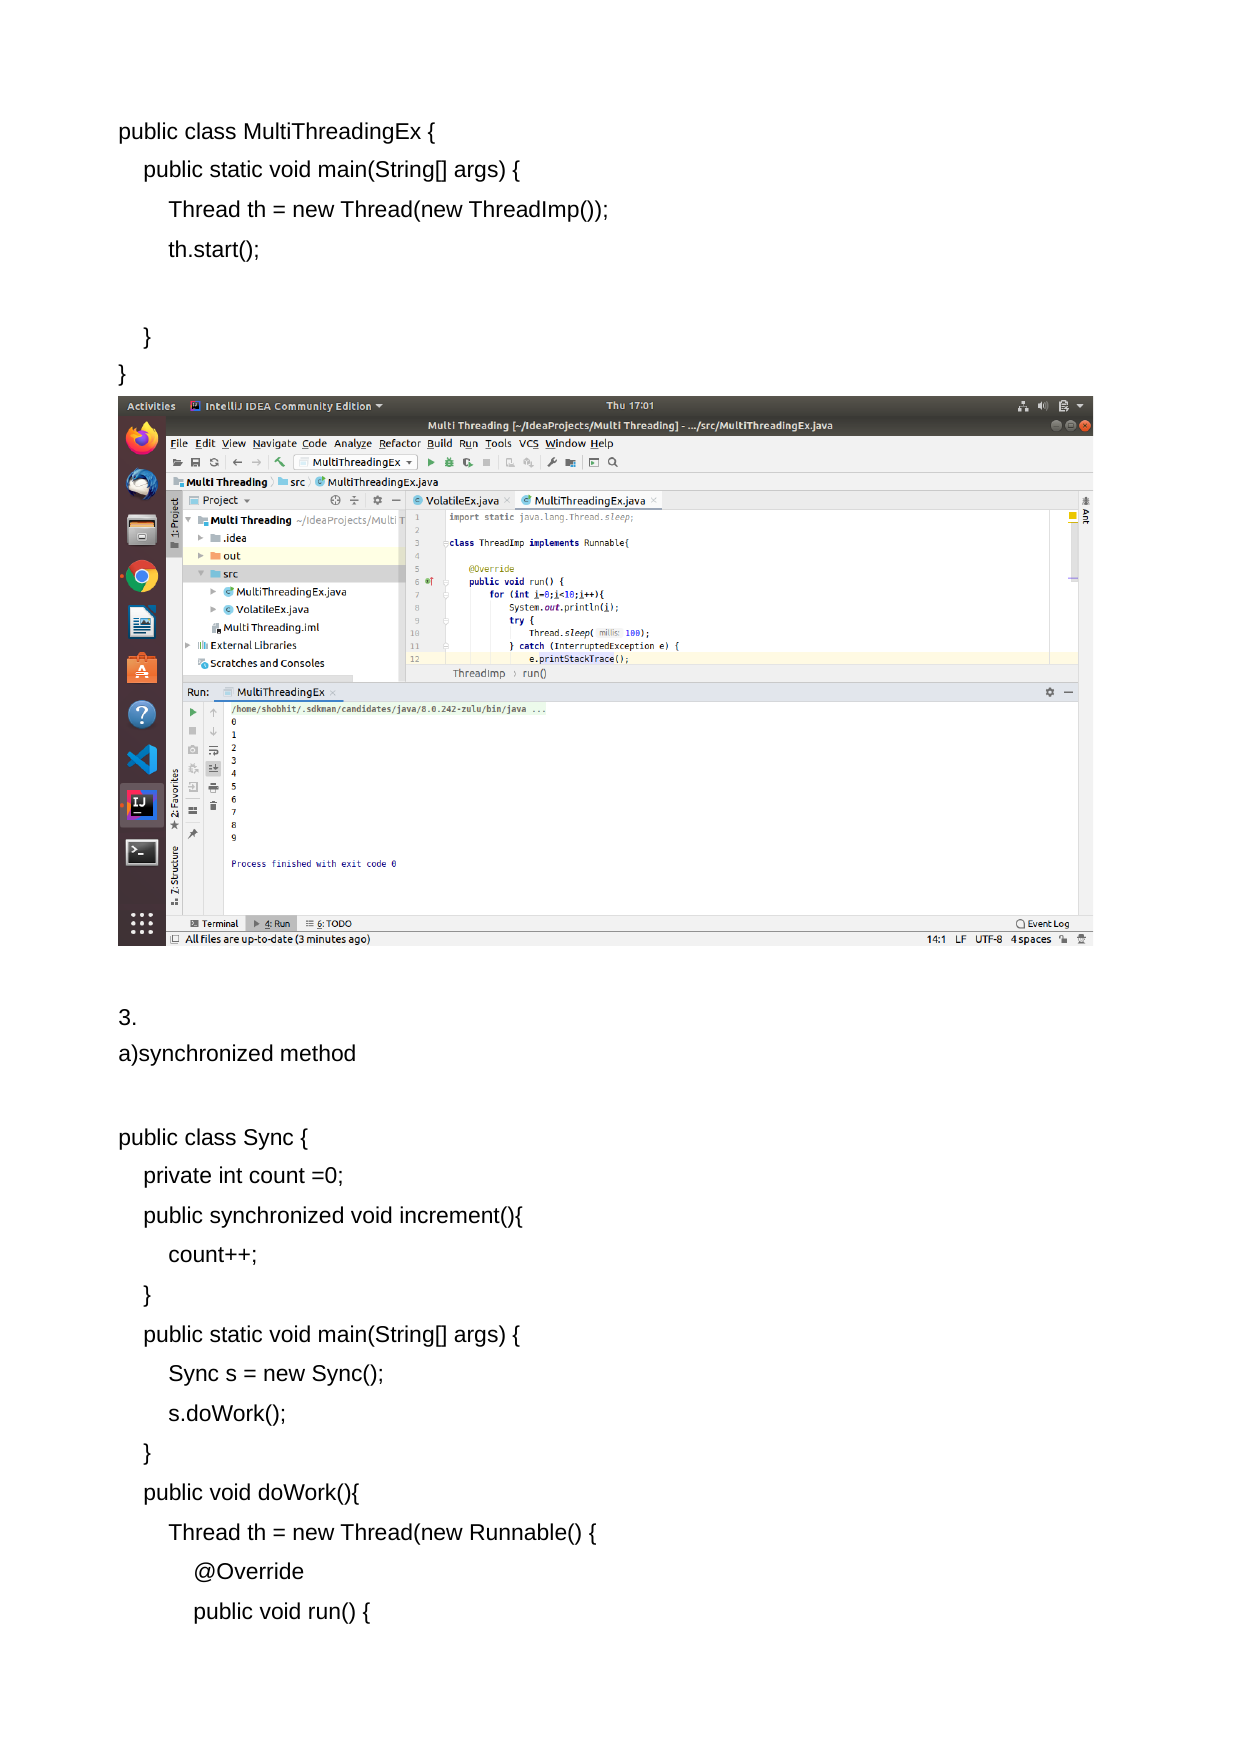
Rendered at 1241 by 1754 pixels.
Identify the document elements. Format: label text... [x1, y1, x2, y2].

text } [118, 1437, 1122, 1466]
text Thread th = new Thread(new Runnable() { [118, 1517, 1122, 1545]
text s.doWork(); [118, 1398, 1122, 1427]
text private int count =0; [118, 1160, 1122, 1189]
text public void run() { [118, 1596, 1122, 1624]
text } [118, 360, 1122, 387]
text public static void main(String[] args) { [118, 1319, 1122, 1347]
text Thread th = new Thread(new ThreadImp()); [118, 194, 1122, 223]
text @Override [118, 1556, 1122, 1585]
text } [118, 321, 1122, 349]
text } [118, 1279, 1122, 1308]
text a)synchronized method [118, 1040, 1122, 1066]
text 3. [118, 1004, 1122, 1030]
text th.start(); [118, 234, 1122, 262]
text public void doWork(){ [118, 1477, 1122, 1506]
text public static void main(String[] args) { [118, 154, 1122, 183]
text public class MultiThreadingEx { [118, 118, 1122, 144]
text public synchronized void increment(){ [118, 1200, 1122, 1229]
text public class Sync { [118, 1124, 1122, 1150]
text count++; [118, 1239, 1122, 1268]
text Sync s = new Sync(); [118, 1358, 1122, 1387]
picture [118, 396, 1094, 946]
